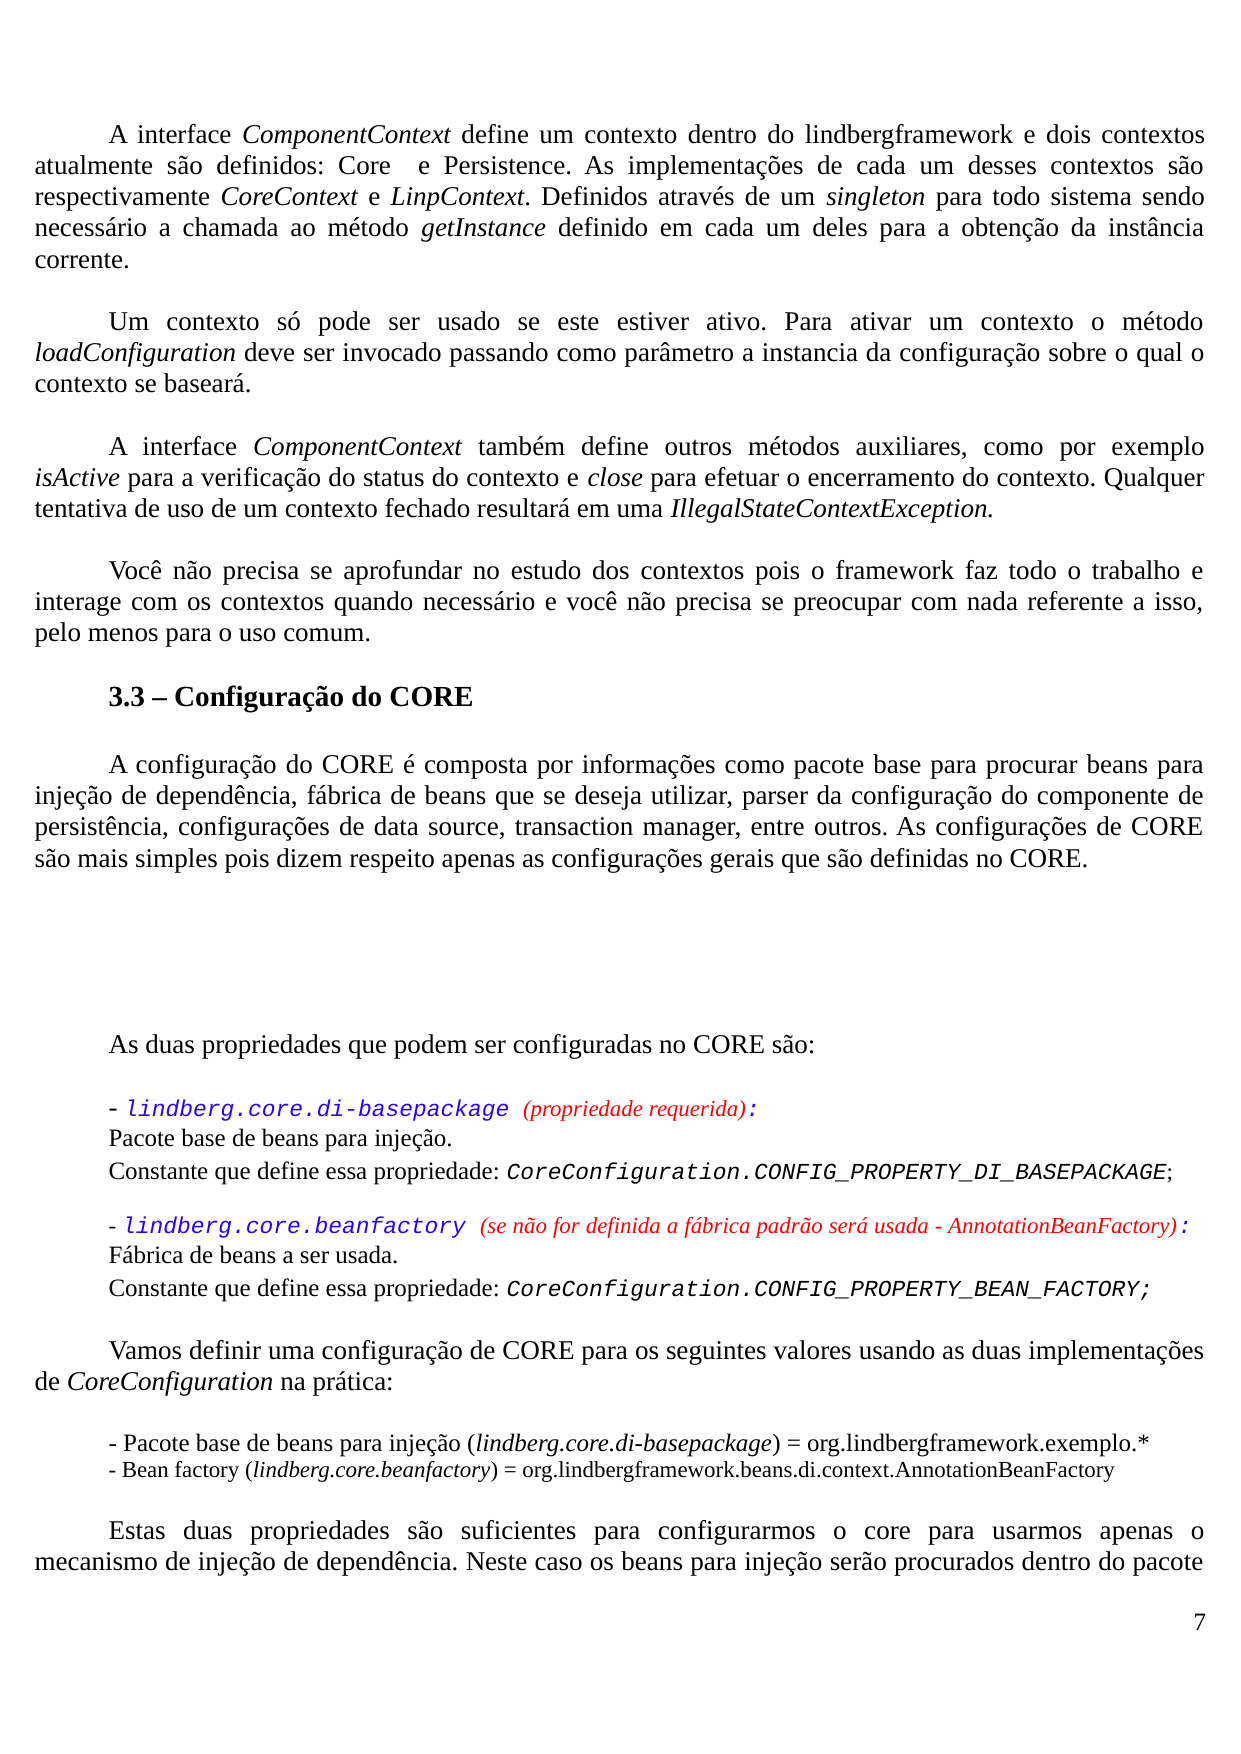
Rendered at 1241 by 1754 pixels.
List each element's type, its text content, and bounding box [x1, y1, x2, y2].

text Pacote base de beans para injeção. [34, 1123, 1206, 1154]
text Um contexto só pode ser usado se este estiver ativo. Para ativar um contexto o método loadConfiguration deve ser invocado passando como parâmetro a instancia da configuração sobre o qual o contexto se baseará. [34, 305, 1206, 398]
text Você não precisa se aprofundar no estudo dos contextos pois o framework faz todo o trabalho e interage com os contextos quando necessário e você não precisa se preocupar com nada referente a isso, pelo menos para o uso comum. [34, 554, 1206, 648]
text Constante que define essa propriedade: CoreConfiguration.CONFIG_PROPERTY_DI_BASEPACKAGE; [34, 1154, 1206, 1186]
text - Pacote base de beans para injeção (lindberg.core.di-basepackage) = org.lindbergframework.exemplo.* [34, 1428, 1206, 1456]
text A configuração do CORE é composta por informações como pacote base para procurar beans para injeção de dependência, fábrica de beans que se deseja utilizar, parser da configuração do componente de persistência, configurações de data source, transaction manager, entre outros. As configurações de CORE são mais simples pois dizem respeito apenas as configurações gerais que são definidas no CORE. [34, 746, 1206, 873]
text 3.3 – Configuração do CORE [34, 679, 1206, 712]
text Vamos definir uma configuração de CORE para os seguintes valores usando as duas implementações de CoreConfiguration na prática: [34, 1334, 1206, 1396]
text Estas duas propriedades são suficientes para configurarmos o core para usarmos apenas o mecanismo de injeção de dependência. Neste caso os beans para injeção serão procurados dentro do pacote [34, 1514, 1206, 1576]
text A interface ComponentContext também define outros métodos auxiliares, como por exemplo isActive para a verificação do status do contexto e close para efetuar o encerramento do contexto. Qualquer tentativa de uso de um contexto fechado resultará em uma IllegalStateContextException. [34, 429, 1206, 523]
text - Bean factory (lindberg.core.beanfactory) = org.lindbergframework.beans.di.context.AnnotationBeanFactory [34, 1456, 1206, 1483]
text - lindberg.core.di-basepackage (propriedade requerida): [34, 1091, 1206, 1123]
text A interface ComponentContext define um contexto dentro do lindbergframework e dois contextos atualmente são definidos: Core e Persistence. As implementações de cada um desses contextos são respectivamente CoreContext e LinpContext. Definidos através de um singleton para todo sistema sendo necessário a chamada ao método getInstance definido em cada um deles para a obtenção da instância corrente. [34, 118, 1206, 274]
text As duas propriedades que podem ser configuradas no CORE são: [34, 1028, 1206, 1060]
text - lindberg.core.beanfactory (se não for definida a fábrica padrão será usada - AnnotationBeanFactory): Fábrica de beans a ser usada. [34, 1212, 1206, 1271]
text Constante que define essa propriedade: CoreConfiguration.CONFIG_PROPERTY_BEAN_FACTORY; [34, 1271, 1206, 1303]
